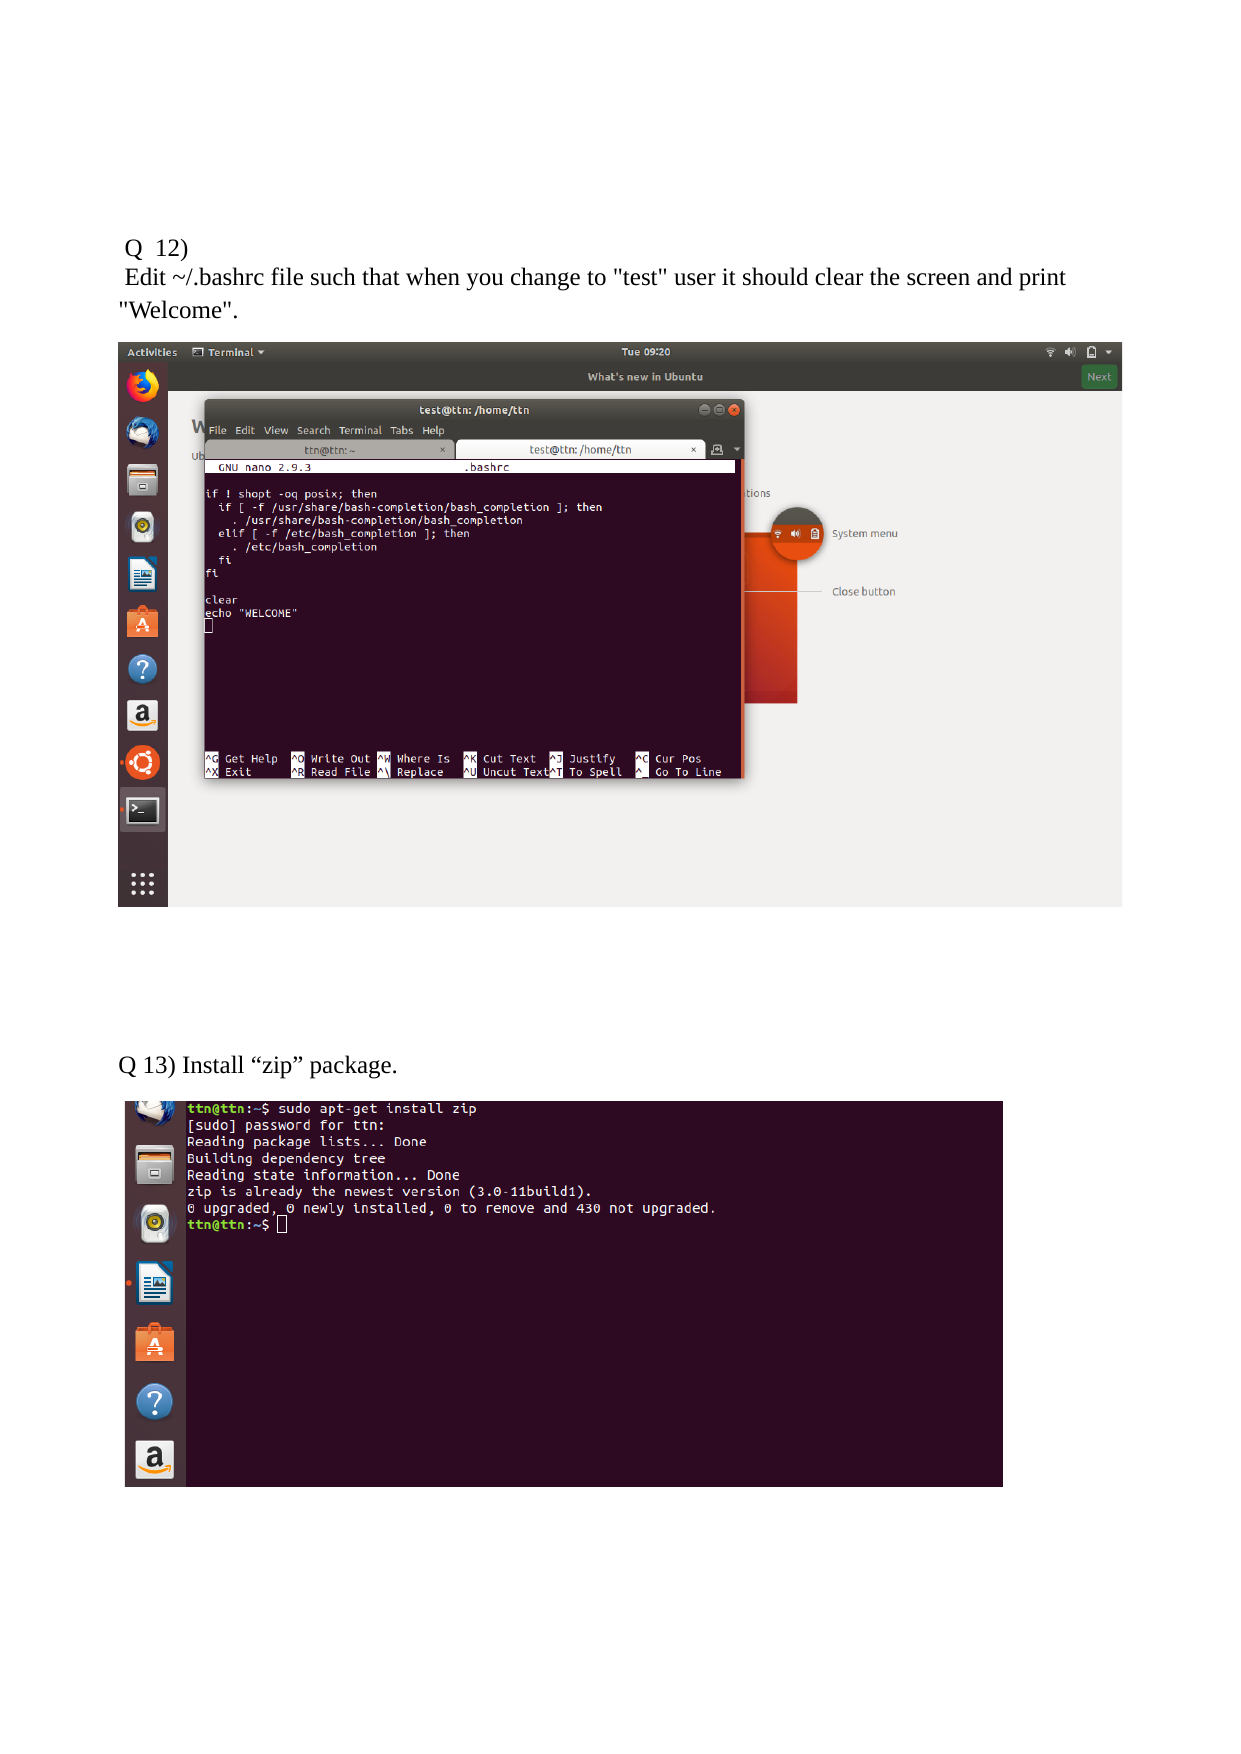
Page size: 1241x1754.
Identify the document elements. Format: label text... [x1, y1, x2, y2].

text Edit ~/.bashrc file such that when you change to "test" user it should clear the screen and print "Welcome". [118, 262, 1122, 324]
picture [118, 342, 1123, 907]
text Q 13) Install “zip” package. [118, 1051, 1122, 1079]
text Q 12) [118, 233, 1122, 262]
picture [124, 1101, 1003, 1487]
